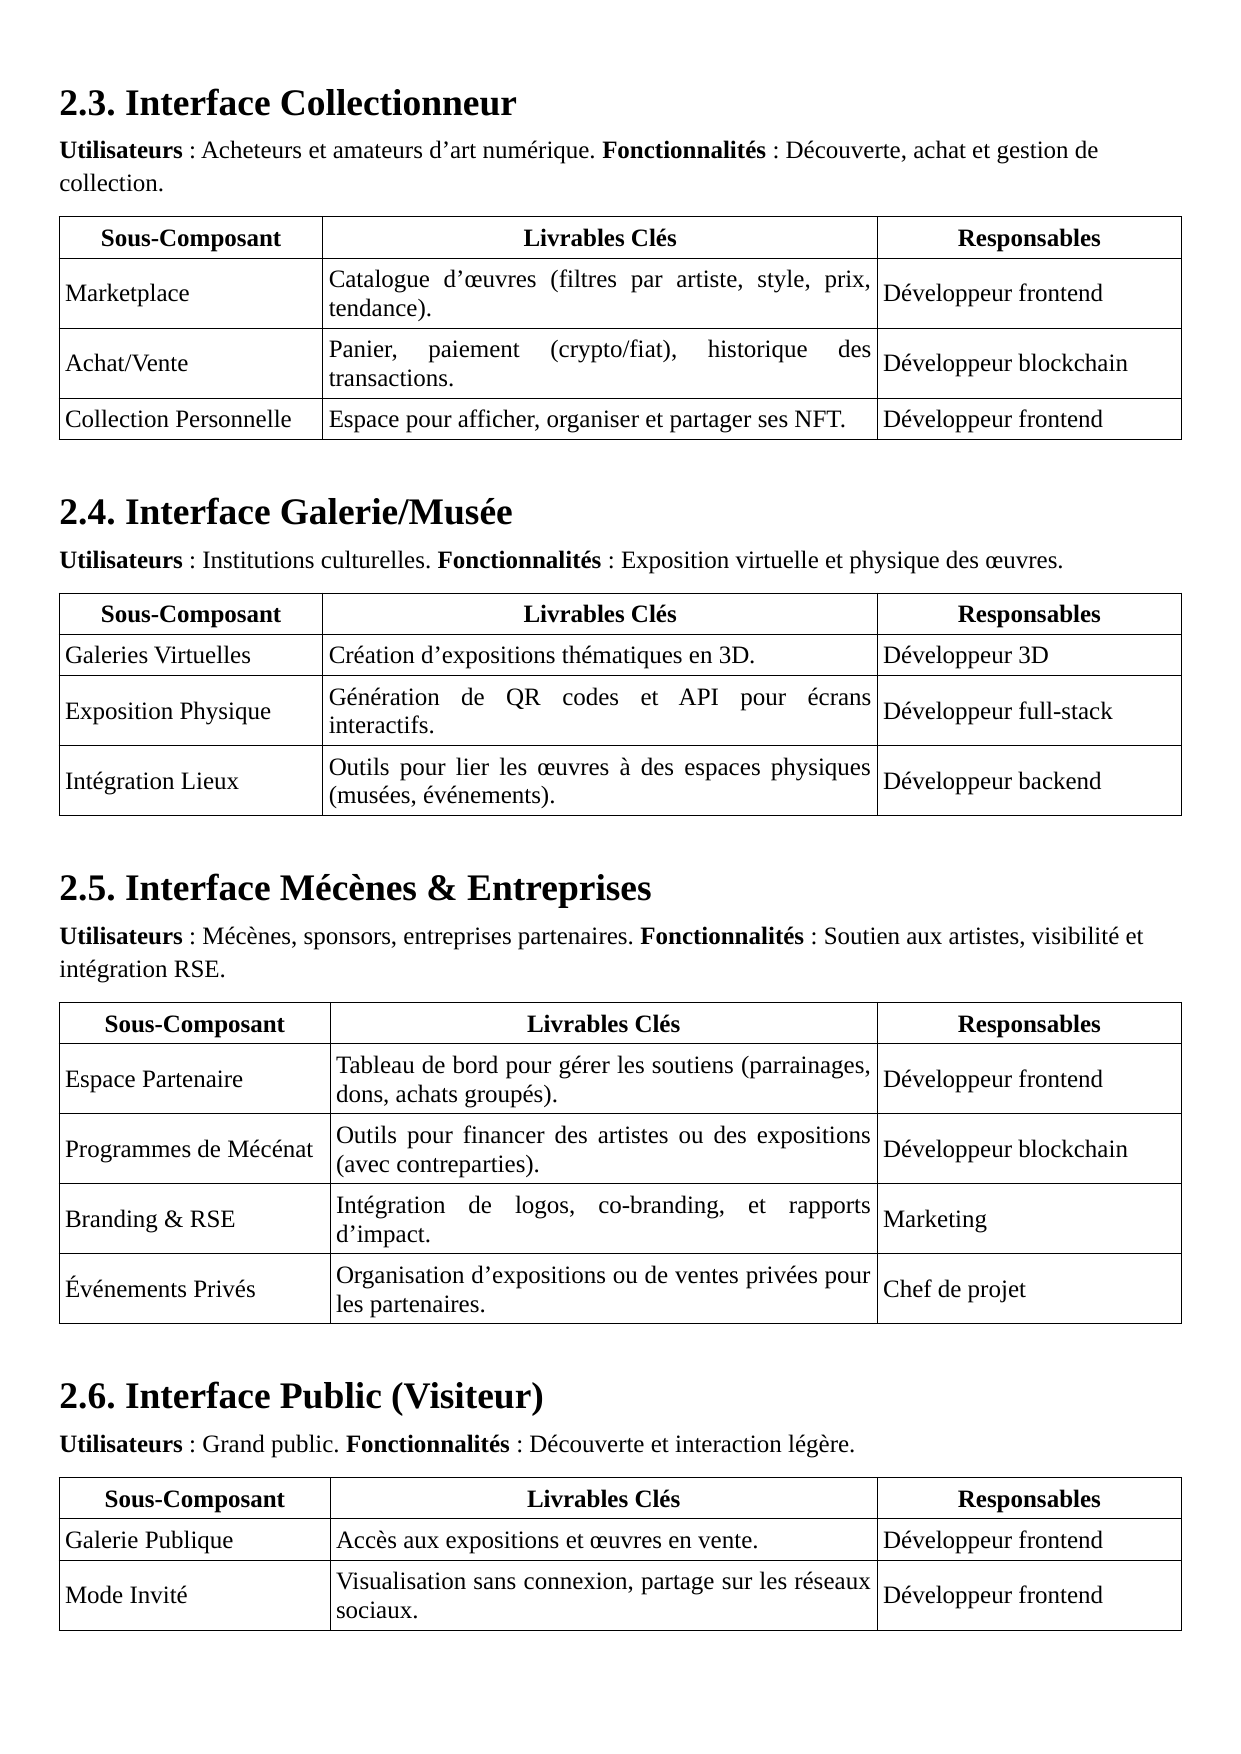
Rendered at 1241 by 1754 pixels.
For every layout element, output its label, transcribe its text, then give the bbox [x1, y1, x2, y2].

table_cell Galerie Publique [60, 1519, 330, 1559]
table_cell Exposition Physique [60, 676, 322, 745]
table_header Livrables Clés [331, 1003, 877, 1043]
table_cell Génération de QR codes et API pour écrans interactifs. [323, 676, 877, 745]
table_cell Développeur frontend [878, 1561, 1181, 1629]
table_header Livrables Clés [323, 594, 877, 634]
table_cell Chef de projet [878, 1254, 1181, 1323]
table_cell Marketing [878, 1184, 1181, 1253]
table_cell Marketplace [60, 259, 322, 327]
table_cell Développeur 3D [878, 635, 1181, 675]
table_cell Développeur blockchain [878, 1114, 1181, 1183]
table_cell Espace pour afficher, organiser et partager ses NFT. [323, 399, 877, 439]
text Utilisateurs : Institutions culturelles. Fonctionnalités : Exposition virtuelle et physique des œuvres. [59, 545, 1181, 574]
table_header Sous-Composant [60, 1478, 330, 1518]
text Utilisateurs : Acheteurs et amateurs d’art numérique. Fonctionnalités : Découverte, achat et gestion de collection. [59, 136, 1181, 197]
table_header Sous-Composant [60, 217, 322, 257]
table_cell Branding & RSE [60, 1184, 330, 1253]
subtitle 2.4. Interface Galerie/Musée [59, 489, 1181, 532]
table_cell Galeries Virtuelles [60, 635, 322, 675]
table_cell Développeur backend [878, 746, 1181, 815]
table_cell Tableau de bord pour gérer les soutiens (parrainages, dons, achats groupés). [331, 1044, 877, 1113]
table_cell Panier, paiement (crypto/fiat), historique des transactions. [323, 329, 877, 397]
table_cell Intégration de logos, co-branding, et rapports d’impact. [331, 1184, 877, 1253]
table_cell Développeur frontend [878, 1044, 1181, 1113]
table_cell Collection Personnelle [60, 399, 322, 439]
table_cell Visualisation sans connexion, partage sur les réseaux sociaux. [331, 1561, 877, 1629]
table_header Responsables [878, 217, 1181, 257]
table_cell Développeur frontend [878, 259, 1181, 327]
table_cell Développeur frontend [878, 1519, 1181, 1559]
table_header Livrables Clés [323, 217, 877, 257]
table_cell Espace Partenaire [60, 1044, 330, 1113]
table_header Sous-Composant [60, 594, 322, 634]
subtitle 2.3. Interface Collectionneur [59, 80, 1181, 123]
table_cell Événements Privés [60, 1254, 330, 1323]
table_header Responsables [878, 1478, 1181, 1518]
table_cell Développeur frontend [878, 399, 1181, 439]
table_cell Achat/Vente [60, 329, 322, 397]
table_cell Organisation d’expositions ou de ventes privées pour les partenaires. [331, 1254, 877, 1323]
table_cell Création d’expositions thématiques en 3D. [323, 635, 877, 675]
table_header Sous-Composant [60, 1003, 330, 1043]
table_cell Accès aux expositions et œuvres en vente. [331, 1519, 877, 1559]
subtitle 2.6. Interface Public (Visiteur) [59, 1374, 1181, 1417]
table_cell Intégration Lieux [60, 746, 322, 815]
text Utilisateurs : Mécènes, sponsors, entreprises partenaires. Fonctionnalités : Soutien aux artistes, visibilité et intégration RSE. [59, 921, 1181, 983]
table_cell Programmes de Mécénat [60, 1114, 330, 1183]
table_header Responsables [878, 1003, 1181, 1043]
table_header Livrables Clés [331, 1478, 877, 1518]
table_cell Développeur blockchain [878, 329, 1181, 397]
table_cell Mode Invité [60, 1561, 330, 1629]
table_cell Outils pour lier les œuvres à des espaces physiques (musées, événements). [323, 746, 877, 815]
table_cell Développeur full-stack [878, 676, 1181, 745]
subtitle 2.5. Interface Mécènes & Entreprises [59, 866, 1181, 909]
table_cell Outils pour financer des artistes ou des expositions (avec contreparties). [331, 1114, 877, 1183]
table_header Responsables [878, 594, 1181, 634]
text Utilisateurs : Grand public. Fonctionnalités : Découverte et interaction légère. [59, 1429, 1181, 1458]
table_cell Catalogue d’œuvres (filtres par artiste, style, prix, tendance). [323, 259, 877, 327]
